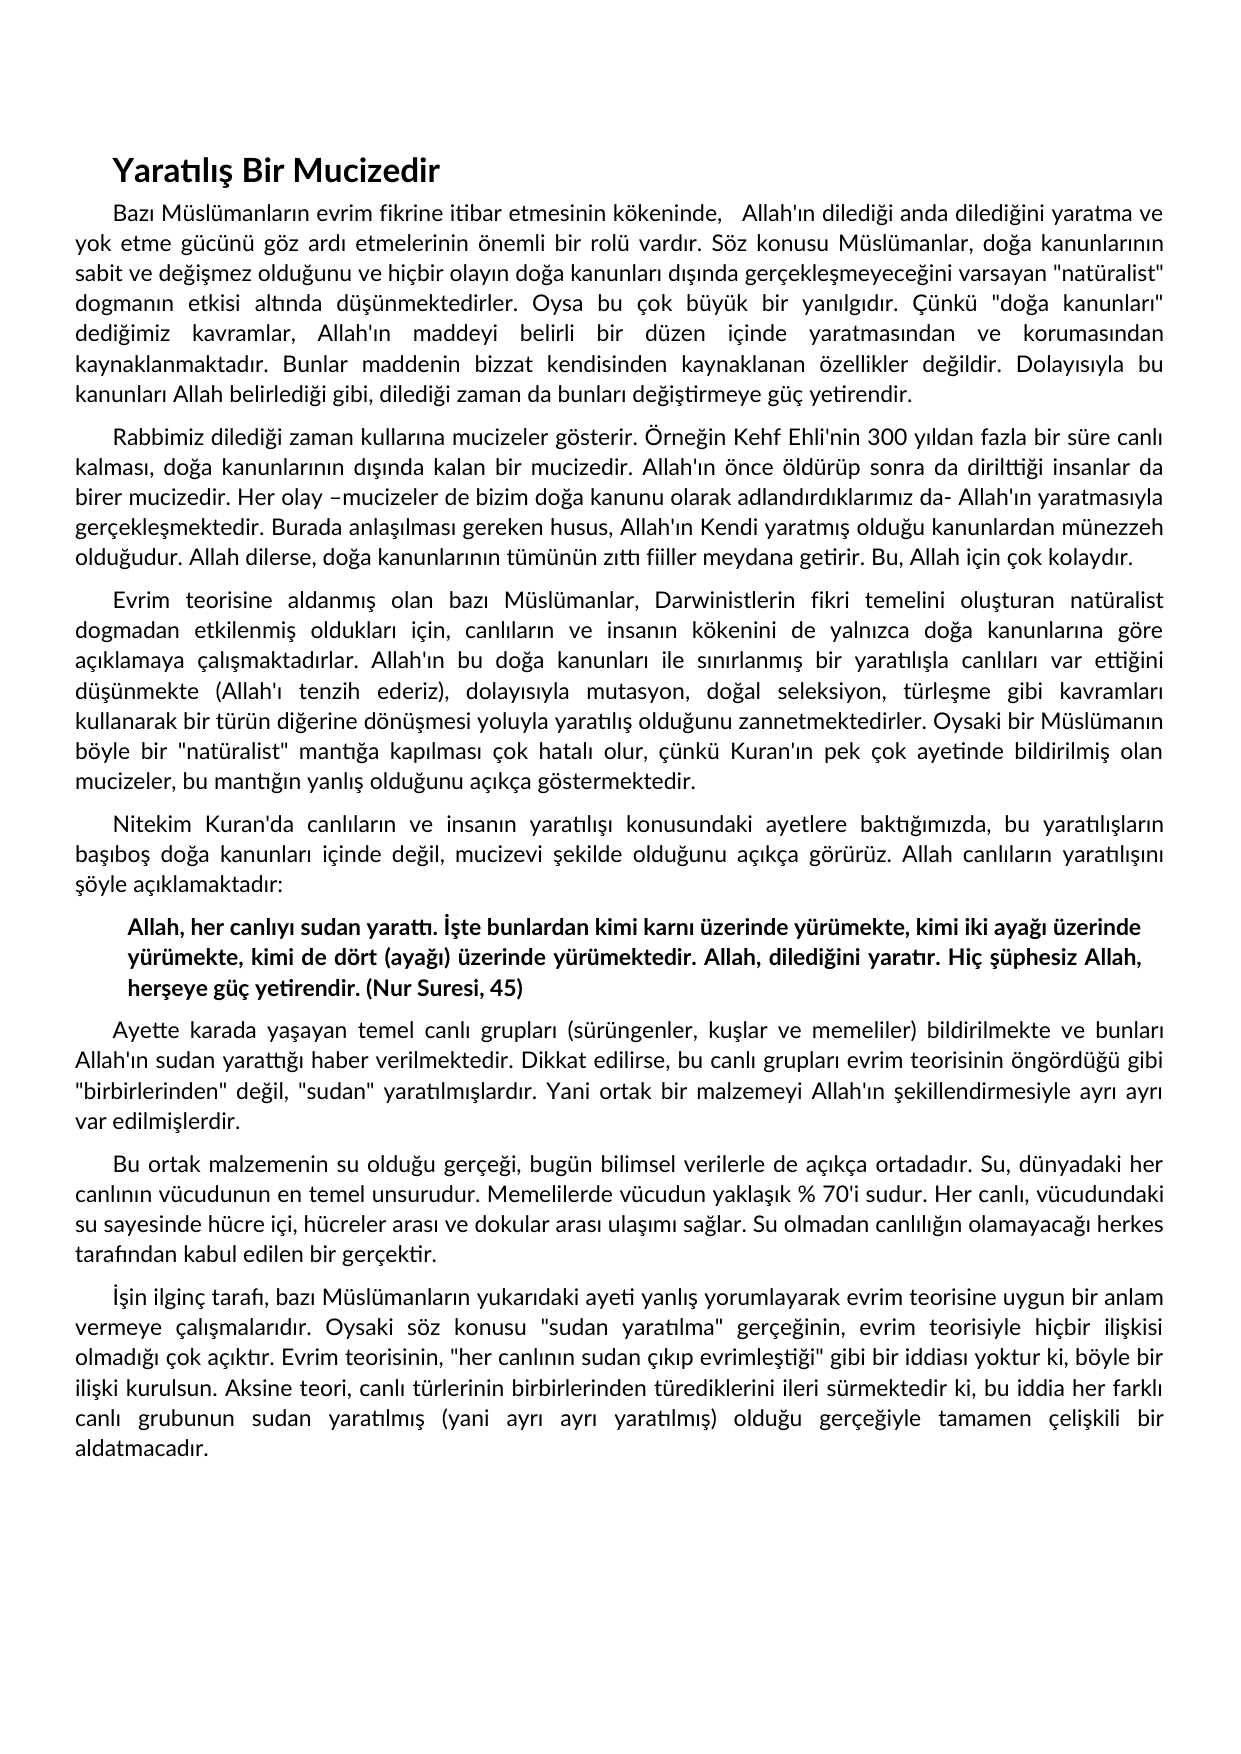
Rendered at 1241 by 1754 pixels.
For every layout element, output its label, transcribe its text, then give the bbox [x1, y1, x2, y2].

text Bazı Müslümanların evrim fikrine itibar etmesinin kökeninde, Allah'ın dilediği anda dilediğini yaratma ve yok etme gücünü göz ardı etmelerinin önemli bir rolü vardır. Söz konusu Müslümanlar, doğa kanunlarının sabit ve değişmez olduğunu ve hiçbir olayın doğa kanunları dışında gerçekleşmeyeceğini varsayan "natüralist" dogmanın etkisi altında düşünmektedirler. Oysa bu çok büyük bir yanılgıdır. Çünkü "doğa kanunları" dediğimiz kavramlar, Allah'ın maddeyi belirli bir düzen içinde yaratmasından ve korumasından kaynaklanmaktadır. Bunlar maddenin bizzat kendisinden kaynaklanan özellikler değildir. Dolayısıyla bu kanunları Allah belirlediği gibi, dilediği zaman da bunları değiştirmeye güç yetirendir. [75, 198, 1165, 407]
text Evrim teorisine aldanmış olan bazı Müslümanlar, Darwinistlerin fikri temelini oluşturan natüralist dogmadan etkilenmiş oldukları için, canlıların ve insanın kökenini de yalnızca doğa kanunlarına göre açıklamaya çalışmaktadırlar. Allah'ın bu doğa kanunları ile sınırlanmış bir yaratılışla canlıları var ettiğini düşünmekte (Allah'ı tenzih ederiz), dolayısıyla mutasyon, doğal seleksiyon, türleşme gibi kavramları kullanarak bir türün diğerine dönüşmesi yoluyla yaratılış olduğunu zannetmektedirler. Oysaki bir Müslümanın böyle bir "natüralist" mantığa kapılması çok hatalı olur, çünkü Kuran'ın pek çok ayetinde bildirilmiş olan mucizeler, bu mantığın yanlış olduğunu açıkça göstermektedir. [75, 586, 1165, 794]
text Ayette karada yaşayan temel canlı grupları (sürüngenler, kuşlar ve memeliler) bildirilmekte ve bunları Allah'ın sudan yarattığı haber verilmektedir. Dikkat edilirse, bu canlı grupları evrim teorisinin öngördüğü gibi "birbirlerinden" değil, "sudan" yaratılmışlardır. Yani ortak bir malzemeyi Allah'ın şekillendirmesiyle ayrı ayrı var edilmişlerdir. [75, 1016, 1165, 1134]
text Rabbimiz dilediği zaman kullarına mucizeler gösterir. Örneğin Kehf Ehli'nin 300 yıldan fazla bir süre canlı kalması, doğa kanunlarının dışında kalan bir mucizedir. Allah'ın önce öldürüp sonra da dirilttiği insanlar da birer mucizedir. Her olay –mucizeler de bizim doğa kanunu olarak adlandırdıklarımız da- Allah'ın yaratmasıyla gerçekleşmektedir. Burada anlaşılması gereken husus, Allah'ın Kendi yaratmış olduğu kanunlardan münezzeh olduğudur. Allah dilerse, doğa kanunlarının tümünün zıttı fiiller meydana getirir. Bu, Allah için çok kolaydır. [75, 422, 1165, 571]
subtitle Yaratılış Bir Mucizedir [112, 150, 1165, 190]
text Nitekim Kuran'da canlıların ve insanın yaratılışı konusundaki ayetlere baktığımızda, bu yaratılışların başıboş doğa kanunları içinde değil, mucizevi şekilde olduğunu açıkça görürüz. Allah canlıların yaratılışını şöyle açıklamaktadır: [75, 810, 1165, 898]
text İşin ilginç tarafı, bazı Müslümanların yukarıdaki ayeti yanlış yorumlayarak evrim teorisine uygun bir anlam vermeye çalışmalarıdır. Oysaki söz konusu "sudan yaratılma" gerçeğinin, evrim teorisiyle hiçbir ilişkisi olmadığı çok açıktır. Evrim teorisinin, "her canlının sudan çıkıp evrimleştiği" gibi bir iddiası yoktur ki, böyle bir ilişki kurulsun. Aksine teori, canlı türlerinin birbirlerinden türediklerini ileri sürmektedir ki, bu iddia her farklı canlı grubunun sudan yaratılmış (yani ayrı ayrı yaratılmış) olduğu gerçeğiyle tamamen çelişkili bir aldatmacadır. [75, 1283, 1165, 1461]
text Allah, her canlıyı sudan yarattı. İşte bunlardan kimi karnı üzerinde yürümekte, kimi iki ayağı üzerinde yürümekte, kimi de dört (ayağı) üzerinde yürümektedir. Allah, dilediğini yaratır. Hiç şüphesiz Allah, herşeye güç yetirendir. (Nur Suresi, 45) [127, 913, 1143, 1001]
text Bu ortak malzemenin su olduğu gerçeği, bugün bilimsel verilerle de açıkça ortadadır. Su, dünyadaki her canlının vücudunun en temel unsurudur. Memelilerde vücudun yaklaşık % 70'i sudur. Her canlı, vücudundaki su sayesinde hücre içi, hücreler arası ve dokular arası ulaşımı sağlar. Su olmadan canlılığın olamayacağı herkes tarafından kabul edilen bir gerçektir. [75, 1149, 1165, 1267]
